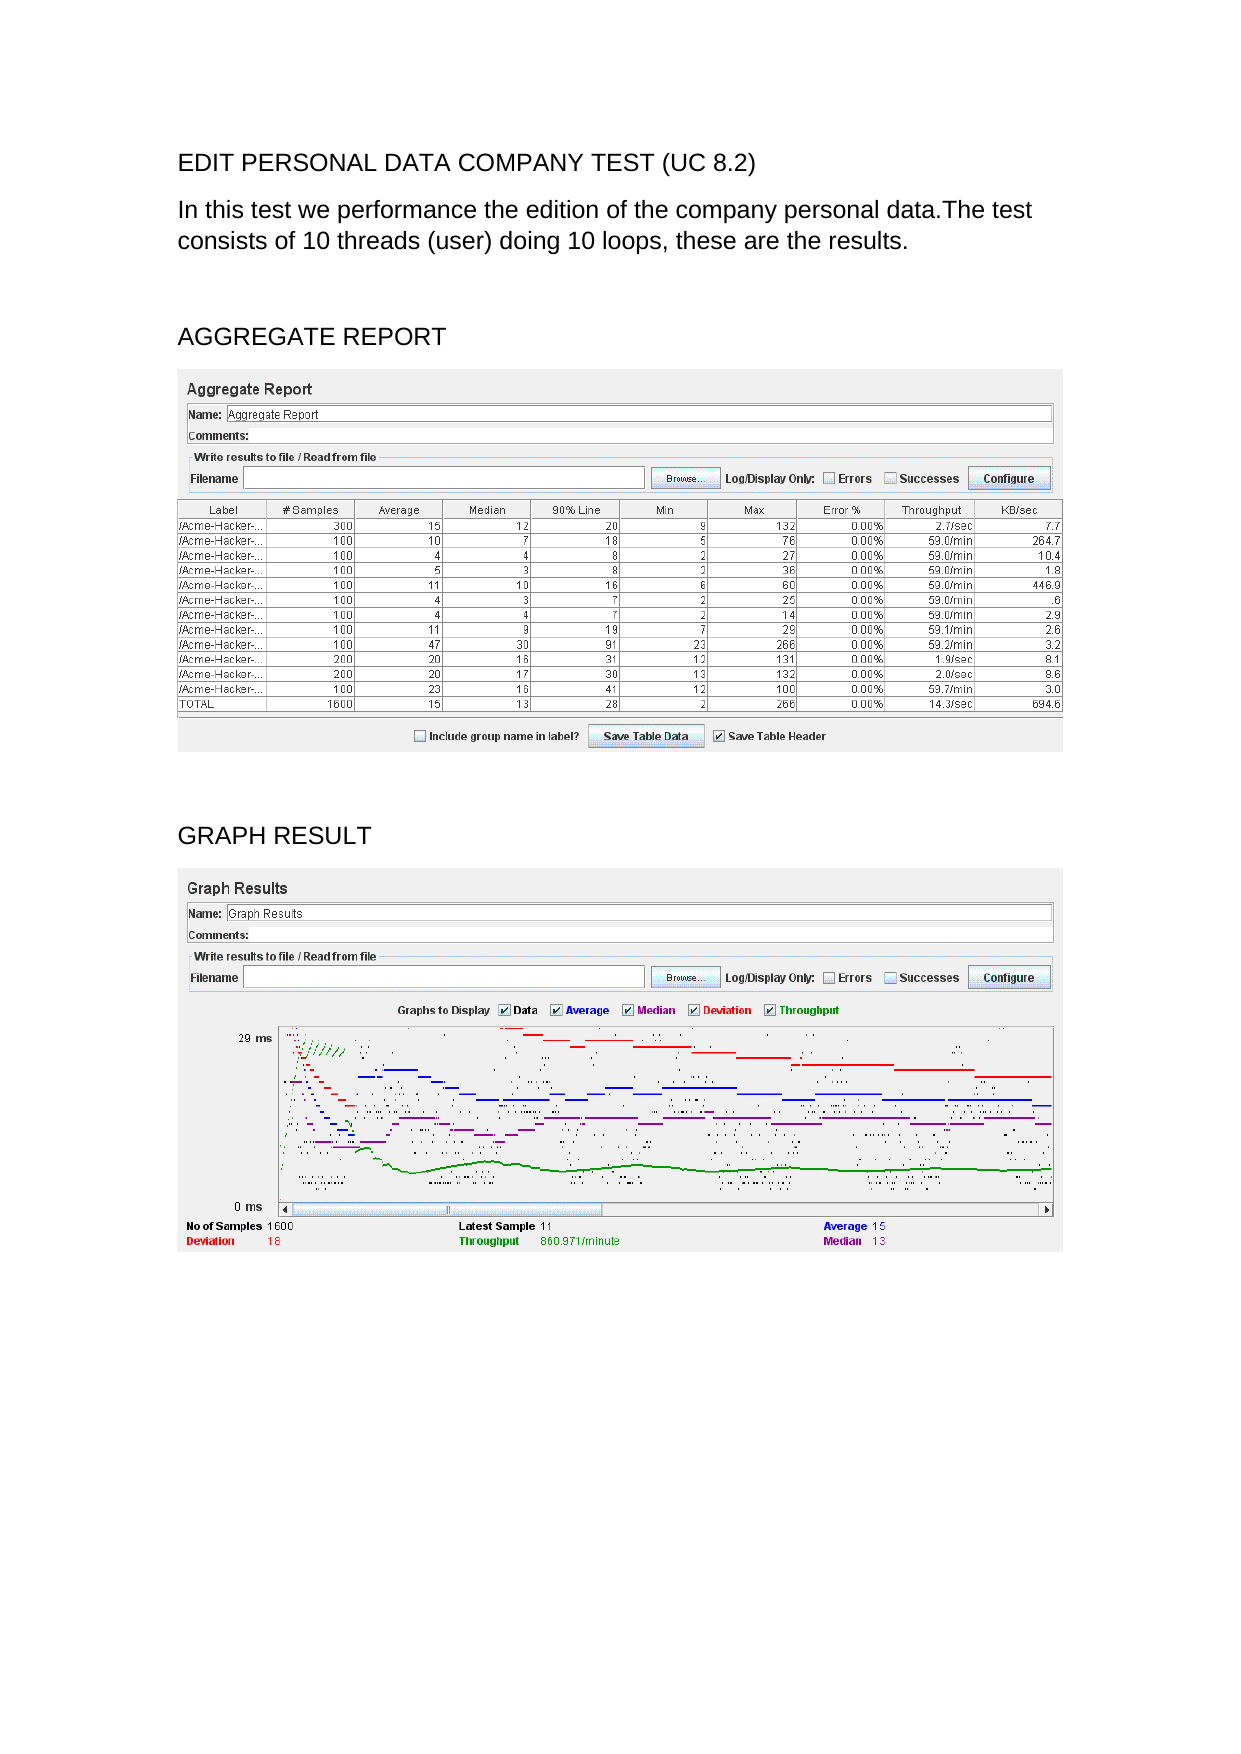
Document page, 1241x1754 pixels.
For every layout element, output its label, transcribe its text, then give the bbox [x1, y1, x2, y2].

picture [177, 868, 1063, 1252]
text EDIT PERSONAL DATA COMPANY TEST (UC 8.2) [177, 148, 1063, 176]
text GRAPH RESULT [177, 821, 1063, 850]
text AGGREGATE REPORT [177, 322, 1063, 351]
text In this test we performance the edition of the company personal data.The test consists of 10 threads (user) doing 10 loops, these are the results. [177, 195, 1063, 255]
picture [177, 369, 1063, 752]
